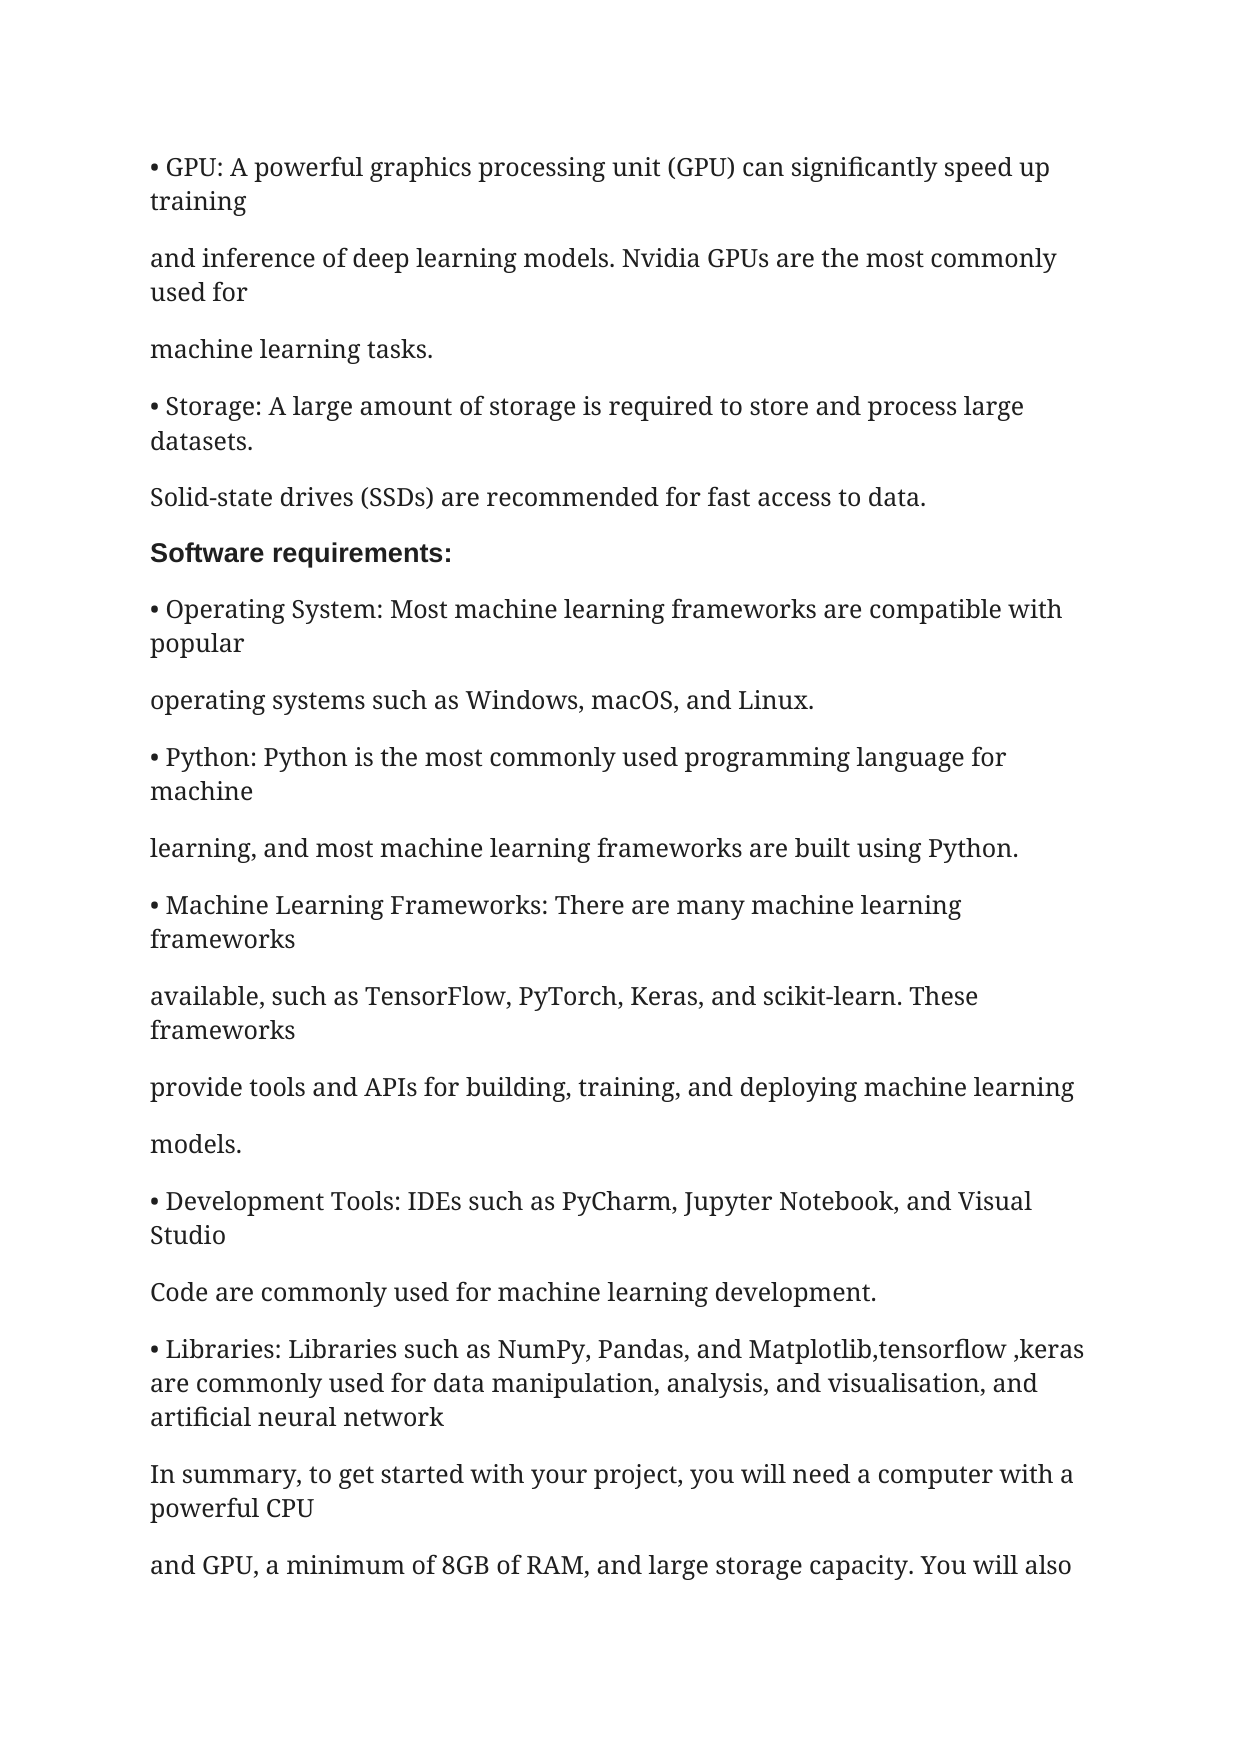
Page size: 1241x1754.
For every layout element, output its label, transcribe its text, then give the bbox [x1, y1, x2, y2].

text • Machine Learning Frameworks: There are many machine learning frameworks [150, 887, 1090, 955]
text Code are commonly used for machine learning development. [150, 1274, 1090, 1308]
text available, such as TensorFlow, PyTorch, Keras, and scikit-learn. These frameworks [150, 978, 1090, 1046]
text operating systems such as Windows, macOS, and Linux. [150, 682, 1090, 716]
text machine learning tasks. [150, 332, 1090, 366]
text and GPU, a minimum of 8GB of RAM, and large storage capacity. You will also [150, 1547, 1090, 1582]
text • Operating System: Most machine learning frameworks are compatible with popular [150, 591, 1090, 659]
text In summary, to get started with your project, you will need a computer with a powerful CPU [150, 1456, 1090, 1524]
text Software requirements: [150, 537, 1090, 568]
text • Storage: A large amount of storage is required to store and process large datasets. [150, 389, 1090, 457]
text and inference of deep learning models. Nvidia GPUs are the most commonly used for [150, 241, 1090, 309]
text models. [150, 1126, 1090, 1160]
text provide tools and APIs for building, training, and deploying machine learning [150, 1069, 1090, 1103]
text Solid-state drives (SSDs) are recommended for fast access to data. [150, 480, 1090, 514]
text • Development Tools: IDEs such as PyCharm, Jupyter Notebook, and Visual Studio [150, 1183, 1090, 1251]
text • GPU: A powerful graphics processing unit (GPU) can significantly speed up training [150, 150, 1090, 218]
text learning, and most machine learning frameworks are built using Python. [150, 830, 1090, 864]
text • Python: Python is the most commonly used programming language for machine [150, 739, 1090, 807]
text • Libraries: Libraries such as NumPy, Pandas, and Matplotlib,tensorflow ,keras are commonly used for data manipulation, analysis, and visualisation, and artificial neural network [150, 1331, 1090, 1433]
